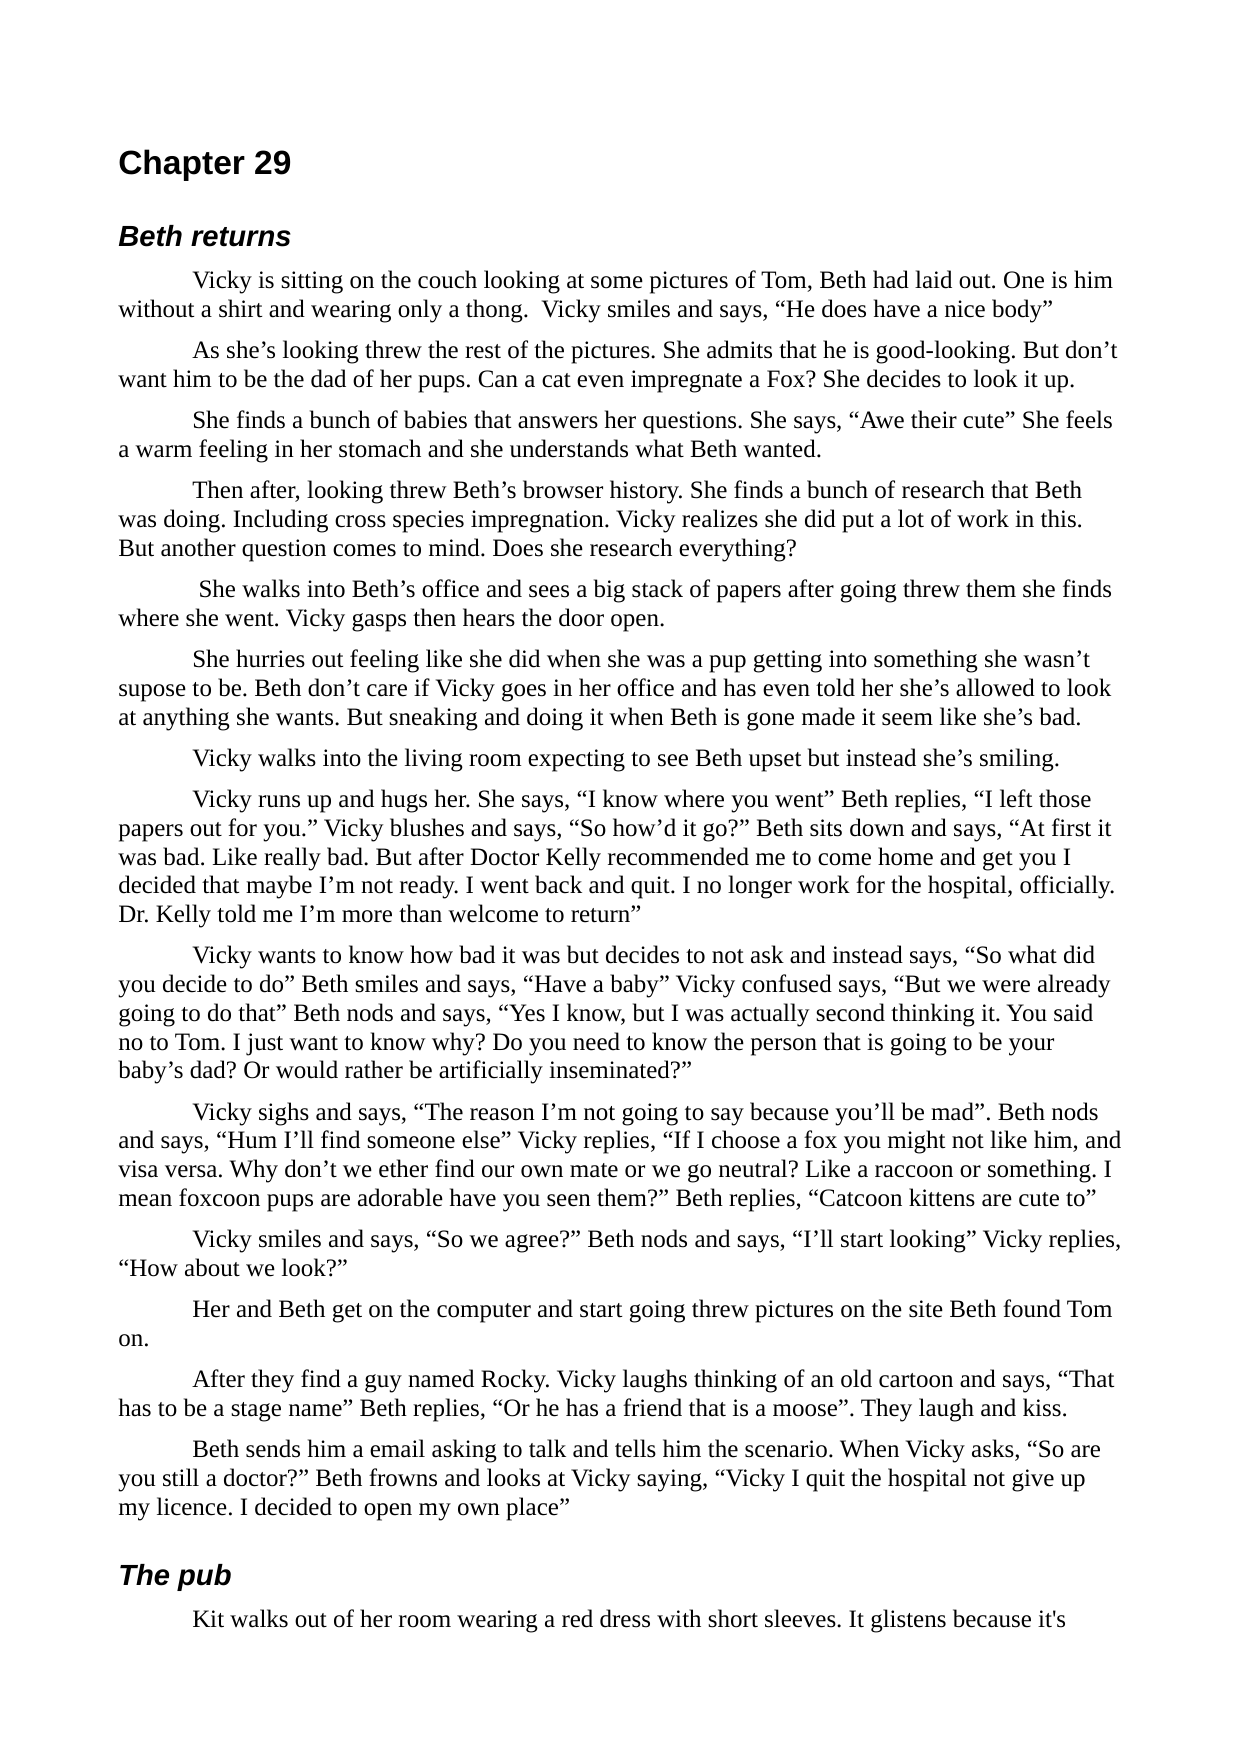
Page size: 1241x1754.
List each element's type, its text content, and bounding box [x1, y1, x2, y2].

text Vicky sighs and says, “The reason I’m not going to say because you’ll be mad”. Beth nods and says, “Hum I’ll find someone else” Vicky replies, “If I choose a fox you might not like him, and visa versa. Why don’t we ether find our own mate or we go neutral? Like a raccoon or something. I mean foxcoon pups are adorable have you seen them?” Beth replies, “Catcoon kittens are cute to” [118, 1097, 1122, 1212]
text She finds a bunch of babies that answers her questions. She says, “Awe their cute” She feels a warm feeling in her stomach and she understands what Beth wanted. [118, 405, 1122, 463]
text She walks into Beth’s office and sees a big stack of papers after going threw them she finds where she went. Vicky gasps then hears the door open. [118, 574, 1122, 632]
text She hurries out feeling like she did when she was a pup getting into something she wasn’t supose to be. Beth don’t care if Vicky goes in her office and has even told her she’s allowed to look at anything she wants. But sneaking and doing it when Beth is gone made it seem like she’s bad. [118, 644, 1122, 730]
text Her and Beth get on the computer and start going threw pictures on the site Beth found Tom on. [118, 1294, 1122, 1352]
text Vicky is sitting on the couch looking at some pictures of Tom, Beth had laid out. One is him without a shirt and wearing only a thong. Vicky smiles and says, “He does have a nice body” [118, 265, 1122, 323]
text Vicky smiles and says, “So we agree?” Beth nods and says, “I’ll start looking” Vicky replies, “How about we look?” [118, 1224, 1122, 1282]
text After they find a guy named Rocky. Vicky laughs thinking of an old cartoon and says, “That has to be a stage name” Beth replies, “Or he has a friend that is a moose”. They laugh and kiss. [118, 1364, 1122, 1422]
subtitle The pub [118, 1558, 1122, 1591]
text As she’s looking threw the rest of the pictures. She admits that he is good-looking. But don’t want him to be the dad of her pups. Can a cat even impregnate a Fox? She decides to look it up. [118, 335, 1122, 393]
text Vicky runs up and hugs her. She says, “I know where you went” Beth replies, “I left those papers out for you.” Vicky blushes and says, “So how’d it go?” Beth sits down and says, “At first it was bad. Like really bad. But after Doctor Kelly recommended me to come home and get you I decided that maybe I’m not ready. I went back and quit. I no longer work for the hospital, officially. Dr. Kelly told me I’m more than welcome to return” [118, 784, 1122, 928]
subtitle Beth returns [118, 219, 1122, 253]
text Vicky walks into the living room expecting to see Beth upset but instead she’s smiling. [118, 743, 1122, 772]
text Beth sends him a email asking to talk and tells him the scenario. When Vicky asks, “So are you still a doctor?” Beth frowns and looks at Vicky saying, “Vicky I quit the hospital not give up my licence. I decided to open my own place” [118, 1434, 1122, 1520]
text Then after, looking threw Beth’s browser history. She finds a bunch of research that Beth was doing. Including cross species impregnation. Vicky realizes she did put a lot of work in this. But another question comes to mind. Does she research everything? [118, 475, 1122, 562]
text Vicky wants to know how bad it was but decides to not ask and instead says, “So what did you decide to do” Beth smiles and says, “Have a baby” Vicky confused says, “But we were already going to do that” Beth nods and says, “Yes I know, but I was actually second thinking it. You said no to Tom. I just want to know why? Do you need to know the person that is going to be your baby’s dad? Or would rather be artificially inseminated?” [118, 940, 1122, 1084]
subtitle Chapter 29 [118, 143, 1122, 182]
text Kit walks out of her room wearing a red dress with short sleeves. It glistens because it's [118, 1604, 1122, 1633]
